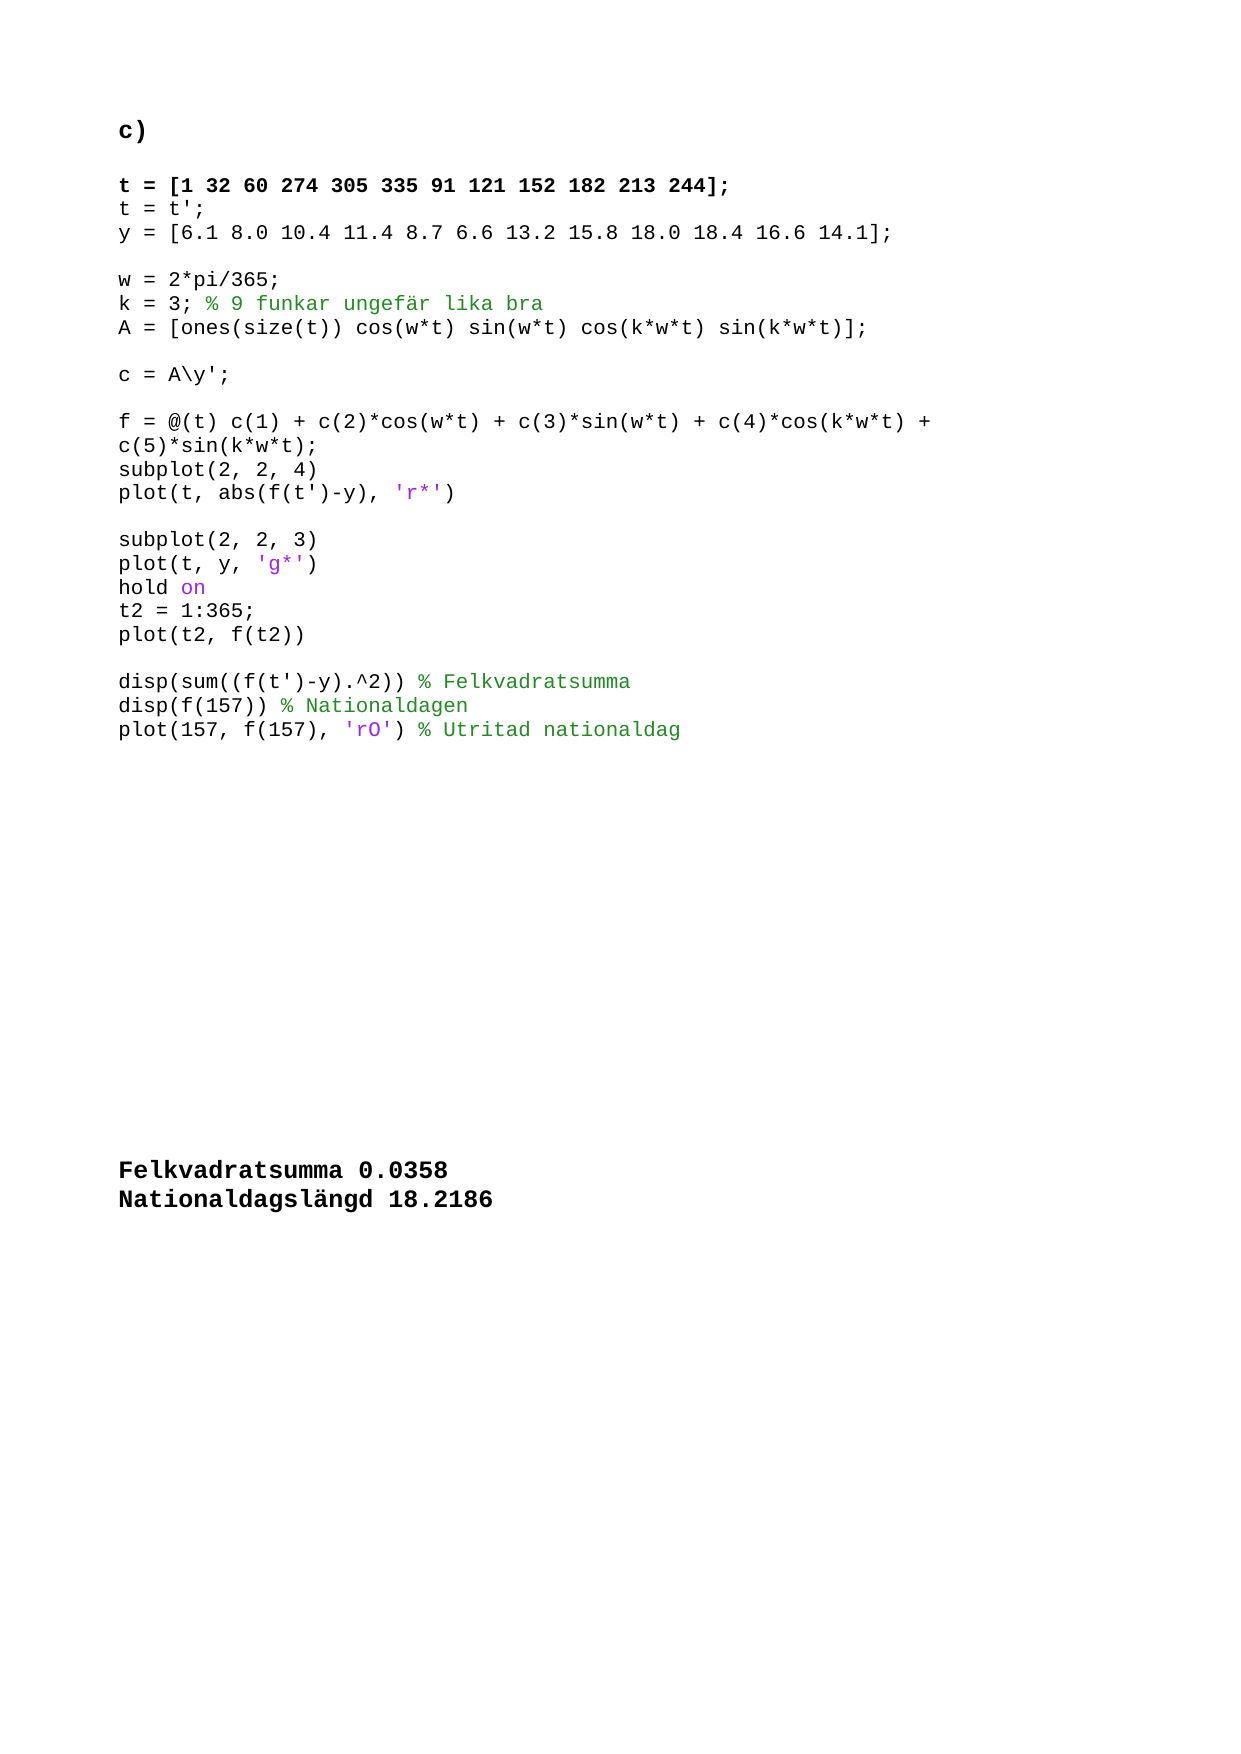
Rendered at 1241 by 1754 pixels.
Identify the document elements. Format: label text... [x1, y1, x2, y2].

text subplot(2, 2, 4) [118, 458, 1122, 482]
text t = [1 32 60 274 305 335 91 121 152 182 213 244]; [118, 175, 1122, 198]
text plot(t, abs(f(t')-y), 'r*') [118, 482, 1122, 506]
text plot(t2, f(t2)) [118, 624, 1122, 648]
text disp(sum((f(t')-y).^2)) % Felkvadratsumma [118, 671, 1122, 695]
text Nationaldagslängd 18.2186 [118, 1186, 1122, 1215]
text Felkvadratsumma 0.0358 [118, 1158, 1122, 1186]
text subplot(2, 2, 3) [118, 529, 1122, 553]
text plot(t, y, 'g*') [118, 553, 1122, 577]
text c) [118, 118, 1122, 146]
text t = t'; [118, 198, 1122, 222]
text w = 2*pi/365; [118, 269, 1122, 293]
text c = A\y'; [118, 364, 1122, 388]
text y = [6.1 8.0 10.4 11.4 8.7 6.6 13.2 15.8 18.0 18.4 16.6 14.1]; [118, 222, 1122, 246]
text plot(157, f(157), 'rO') % Utritad nationaldag [118, 719, 1122, 742]
text hold on [118, 577, 1122, 600]
text t2 = 1:365; [118, 600, 1122, 624]
text f = @(t) c(1) + c(2)*cos(w*t) + c(3)*sin(w*t) + c(4)*cos(k*w*t) + c(5)*sin(k*w*t); [118, 411, 1122, 458]
text disp(f(157)) % Nationaldagen [118, 695, 1122, 719]
text k = 3; % 9 funkar ungefär lika bra [118, 293, 1122, 317]
text A = [ones(size(t)) cos(w*t) sin(w*t) cos(k*w*t) sin(k*w*t)]; [118, 317, 1122, 340]
